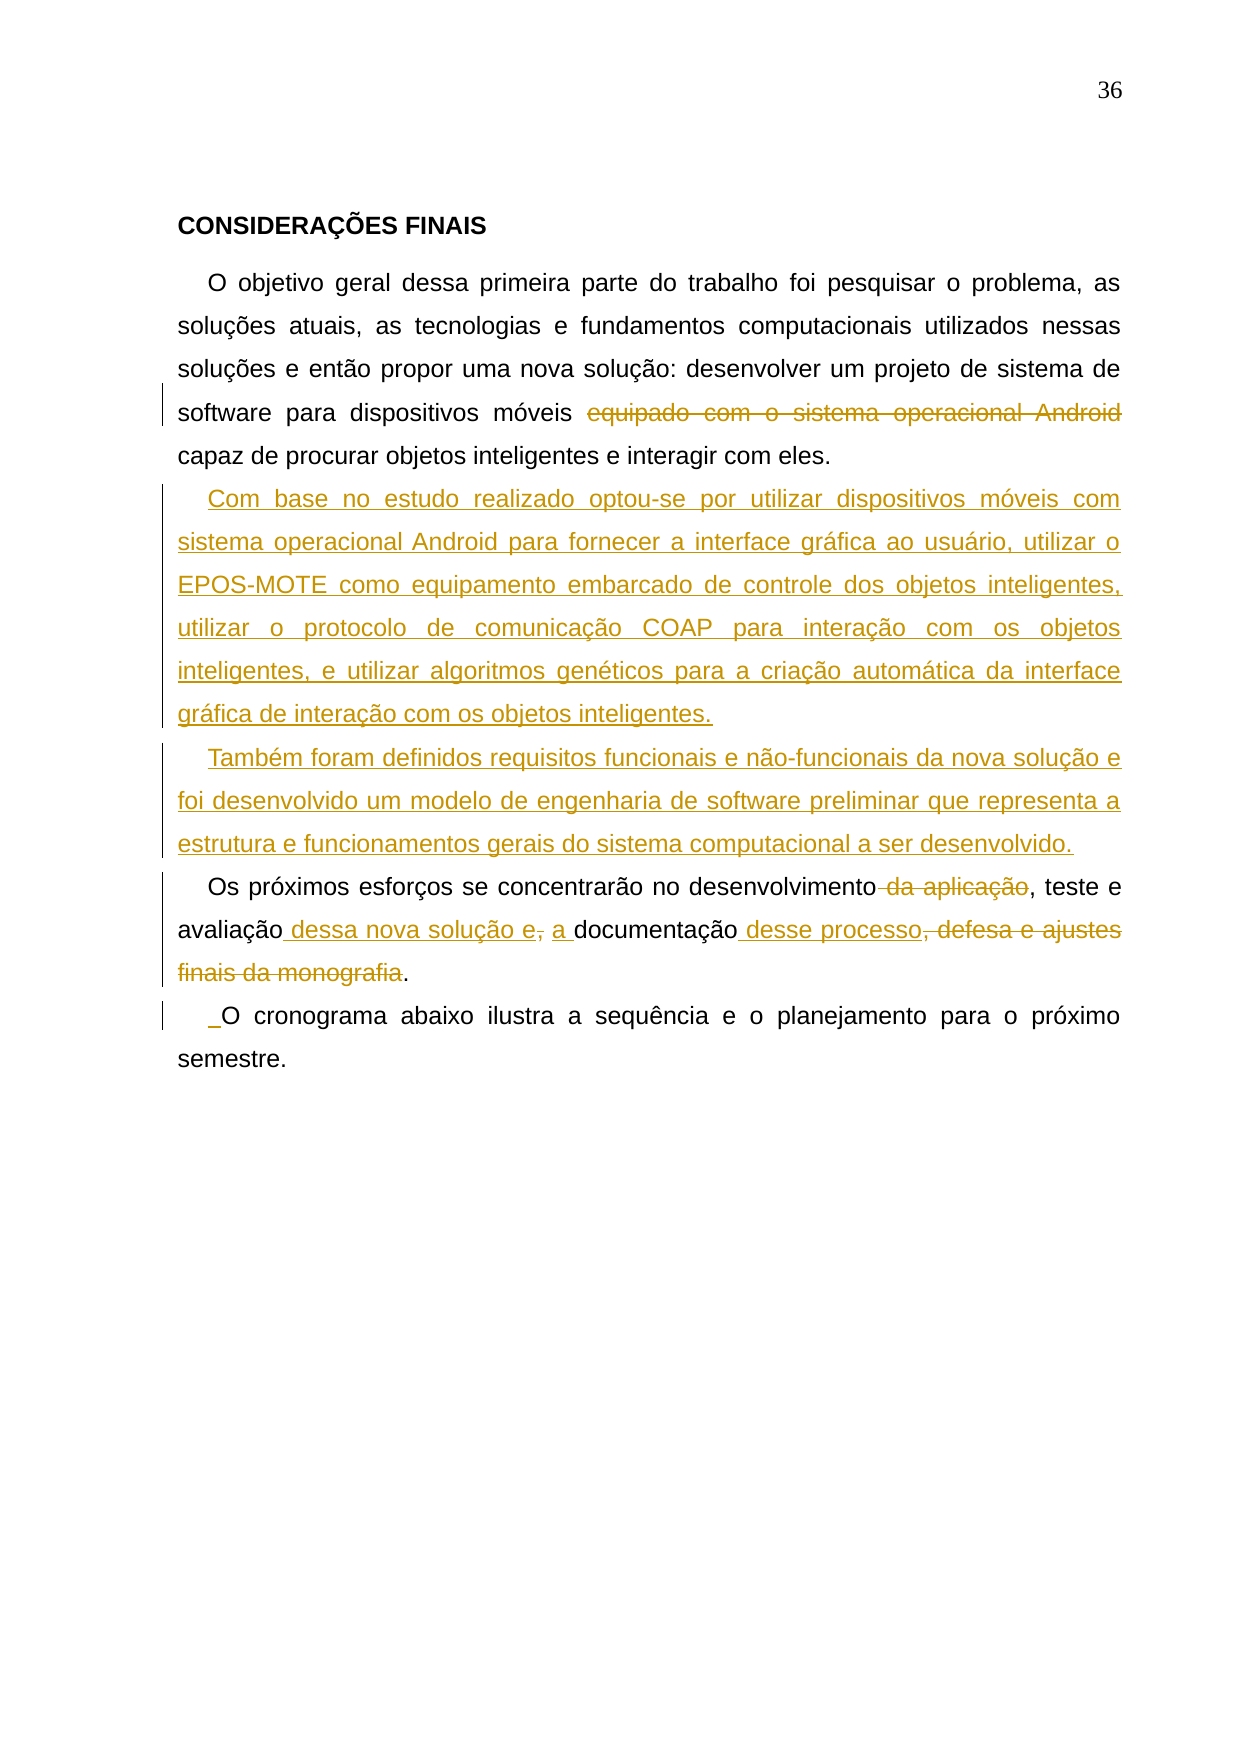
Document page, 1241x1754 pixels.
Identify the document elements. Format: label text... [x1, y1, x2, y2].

text utilizar o protocolo de comunicação COAP para interação com os objetos [177, 596, 1122, 638]
text inteligentes, e utilizar algoritmos genéticos para a criação automática da interface [177, 639, 1122, 681]
text Com base no estudo realizado optou-se por utilizar dispositivos móveis com sistema operacional Android para fornecer a interface gráfica ao usuário, utilizar o EPOS-MOTE como equipamento embarcado de controle dos objetos inteligentes, [177, 484, 1122, 595]
text gráfica de interação com os objetos inteligentes. [177, 682, 1122, 728]
text Também foram definidos requisitos funcionais e não-funcionais da nova solução e foi desenvolvido um modelo de engenharia de software preliminar que representa a estrutura e funcionamentos gerais do sistema computacional a ser desenvolvido. [177, 743, 1122, 858]
text Os próximos esforços se concentrarão no desenvolvimento, teste e avaliação dessa nova solução e a documentação desse processo. O cronograma abaixo ilustra a sequência e o planejamento para o próximo semestre. [177, 872, 1122, 987]
text CONSIDERAÇÕES FINAIS [177, 211, 1122, 239]
text O objetivo geral dessa primeira parte do trabalho foi pesquisar o problema, as soluções atuais, as tecnologias e fundamentos computacionais utilizados nessas soluções e então propor uma nova solução: desenvolver um projeto de sistema de software para dispositivos móveis capaz de procurar objetos inteligentes e interagir com eles. [177, 268, 1122, 469]
